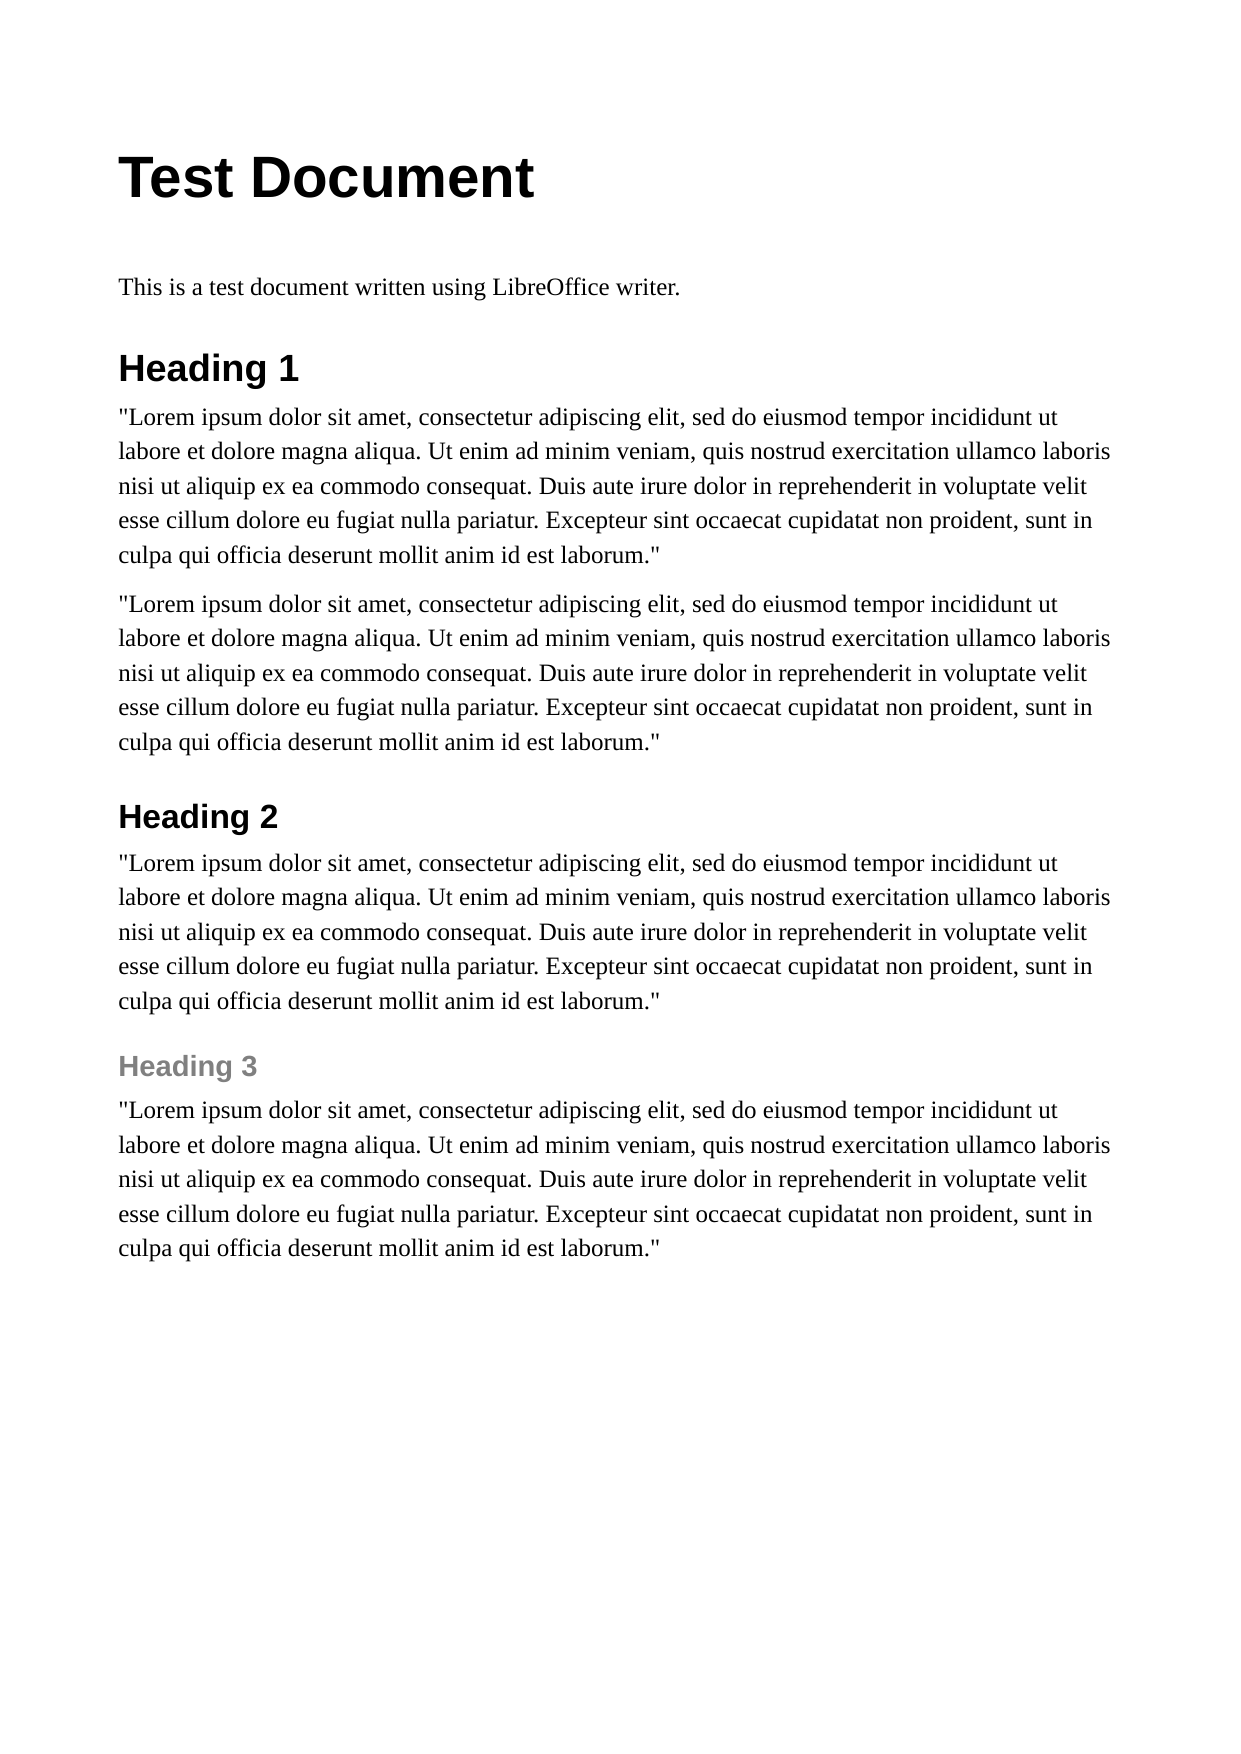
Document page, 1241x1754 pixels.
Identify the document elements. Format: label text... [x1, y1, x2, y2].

text "Lorem ipsum dolor sit amet, consectetur adipiscing elit, sed do eiusmod tempor incididunt ut labore et dolore magna aliqua. Ut enim ad minim veniam, quis nostrud exercitation ullamco laboris nisi ut aliquip ex ea commodo consequat. Duis aute irure dolor in reprehenderit in voluptate velit esse cillum dolore eu fugiat nulla pariatur. Excepteur sint occaecat cupidatat non proident, sunt in culpa qui officia deserunt mollit anim id est laborum." [118, 848, 1122, 1014]
text This is a test document written using LibreOffice writer. [118, 272, 1122, 301]
text "Lorem ipsum dolor sit amet, consectetur adipiscing elit, sed do eiusmod tempor incididunt ut labore et dolore magna aliqua. Ut enim ad minim veniam, quis nostrud exercitation ullamco laboris nisi ut aliquip ex ea commodo consequat. Duis aute irure dolor in reprehenderit in voluptate velit esse cillum dolore eu fugiat nulla pariatur. Excepteur sint occaecat cupidatat non proident, sunt in culpa qui officia deserunt mollit anim id est laborum." [118, 402, 1122, 569]
text "Lorem ipsum dolor sit amet, consectetur adipiscing elit, sed do eiusmod tempor incididunt ut labore et dolore magna aliqua. Ut enim ad minim veniam, quis nostrud exercitation ullamco laboris nisi ut aliquip ex ea commodo consequat. Duis aute irure dolor in reprehenderit in voluptate velit esse cillum dolore eu fugiat nulla pariatur. Excepteur sint occaecat cupidatat non proident, sunt in culpa qui officia deserunt mollit anim id est laborum." [118, 589, 1122, 756]
text "Lorem ipsum dolor sit amet, consectetur adipiscing elit, sed do eiusmod tempor incididunt ut labore et dolore magna aliqua. Ut enim ad minim veniam, quis nostrud exercitation ullamco laboris nisi ut aliquip ex ea commodo consequat. Duis aute irure dolor in reprehenderit in voluptate velit esse cillum dolore eu fugiat nulla pariatur. Excepteur sint occaecat cupidatat non proident, sunt in culpa qui officia deserunt mollit anim id est laborum." [118, 1096, 1122, 1262]
subtitle Heading 2 [118, 797, 1122, 835]
subtitle Heading 1 [118, 346, 1122, 389]
title Test Document [118, 143, 1122, 210]
subtitle Heading 3 [118, 1049, 1122, 1083]
